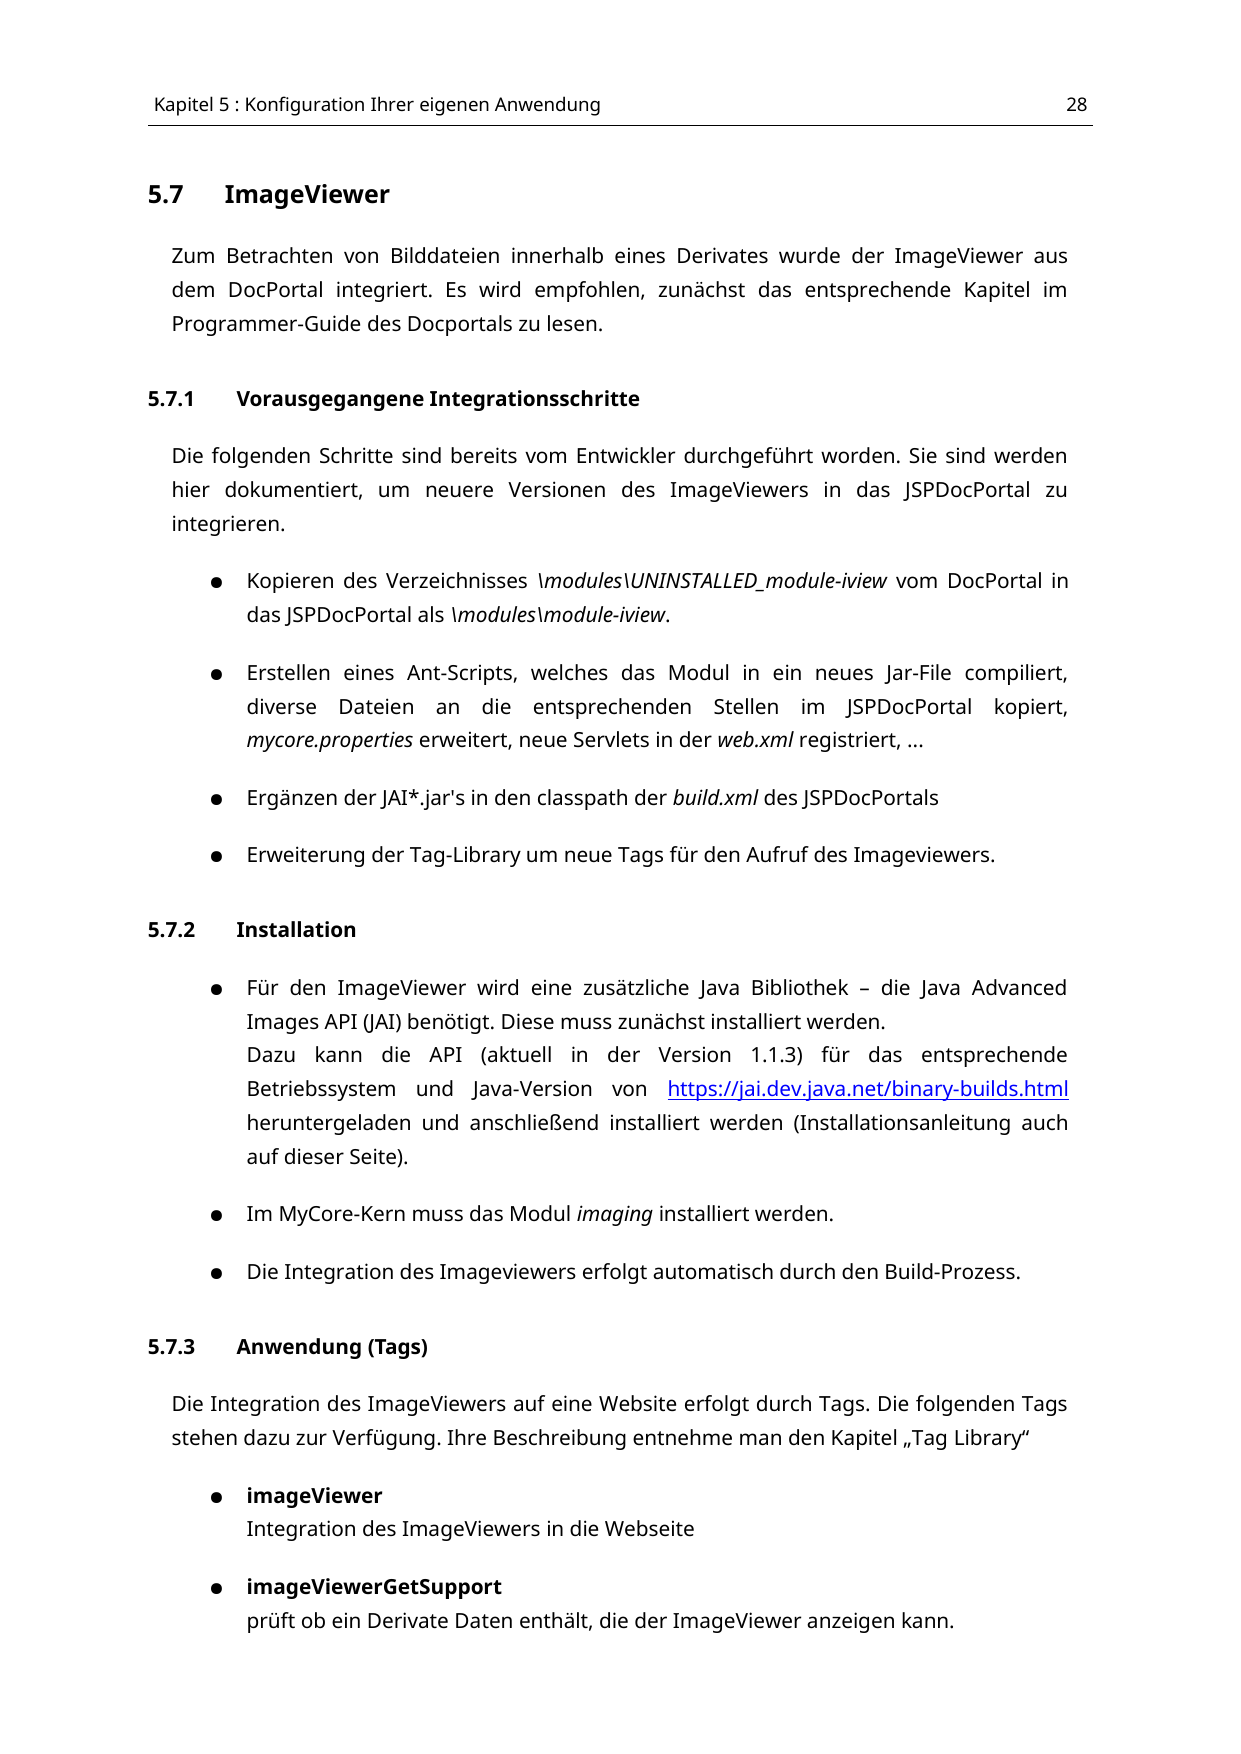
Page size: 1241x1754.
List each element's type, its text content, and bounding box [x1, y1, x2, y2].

list Die Integration des Imageviewers erfolgt automatisch durch den Build-Prozess. [209, 1257, 1069, 1285]
list imageViewer Integration des ImageViewers in die Webseite [209, 1481, 1069, 1543]
list Im MyCore-Kern muss das Modul imaging installiert werden. [209, 1199, 1069, 1228]
list Kopieren des Verzeichnisses \modules\UNINSTALLED_module-iview vom DocPortal in das JSPDocPortal als \modules\module-iview. [209, 567, 1069, 629]
list Erstellen eines Ant-Scripts, welches das Modul in ein neues Jar-File compiliert, diverse Dateien an die entsprechenden Stellen im JSPDocPortal kopiert, mycore.properties erweitert, neue Servlets in der web.xml registriert, ... [209, 658, 1069, 754]
subtitle Anwendung (Tags) [148, 1332, 1092, 1360]
list Erweiterung der Tag-Library um neue Tags für den Aufruf des Imageviewers. [209, 840, 1069, 869]
list imageViewerGetSupport prüft ob ein Derivate Daten enthält, die der ImageViewer anzeigen kann. [209, 1572, 1069, 1634]
subtitle ImageViewer [148, 177, 1092, 211]
text Die folgenden Schritte sind bereits vom Entwickler durchgeführt worden. Sie sind werden hier dokumentiert, um neuere Versionen des ImageViewers in das JSPDocPortal zu integrieren. [171, 442, 1069, 537]
text Zum Betrachten von Bilddateien innerhalb eines Derivates wurde der ImageViewer aus dem DocPortal integriert. Es wird empfohlen, zunächst das entsprechende Kapitel im Programmer-Guide des Docportals zu lesen. [171, 241, 1069, 337]
list Für den ImageViewer wird eine zusätzliche Java Bibliothek – die Java Advanced Images API (JAI) benötigt. Diese muss zunächst installiert werden. Dazu kann die API (aktuell in der Version 1.1.3) für das entsprechende Betriebssystem und Java-Version von https://jai.dev.java.net/binary-builds.html heruntergeladen und anschließend installiert werden (Installationsanleitung auch auf dieser Seite). [209, 973, 1069, 1170]
text Die Integration des ImageViewers auf eine Website erfolgt durch Tags. Die folgenden Tags stehen dazu zur Verfügung. Ihre Beschreibung entnehme man den Kapitel „Tag Library“ [171, 1389, 1069, 1452]
list Ergänzen der JAI*.jar's in den classpath der build.xml des JSPDocPortals [209, 783, 1069, 811]
subtitle Installation [148, 916, 1092, 944]
subtitle Vorausgegangene Integrationsschritte [148, 384, 1092, 412]
